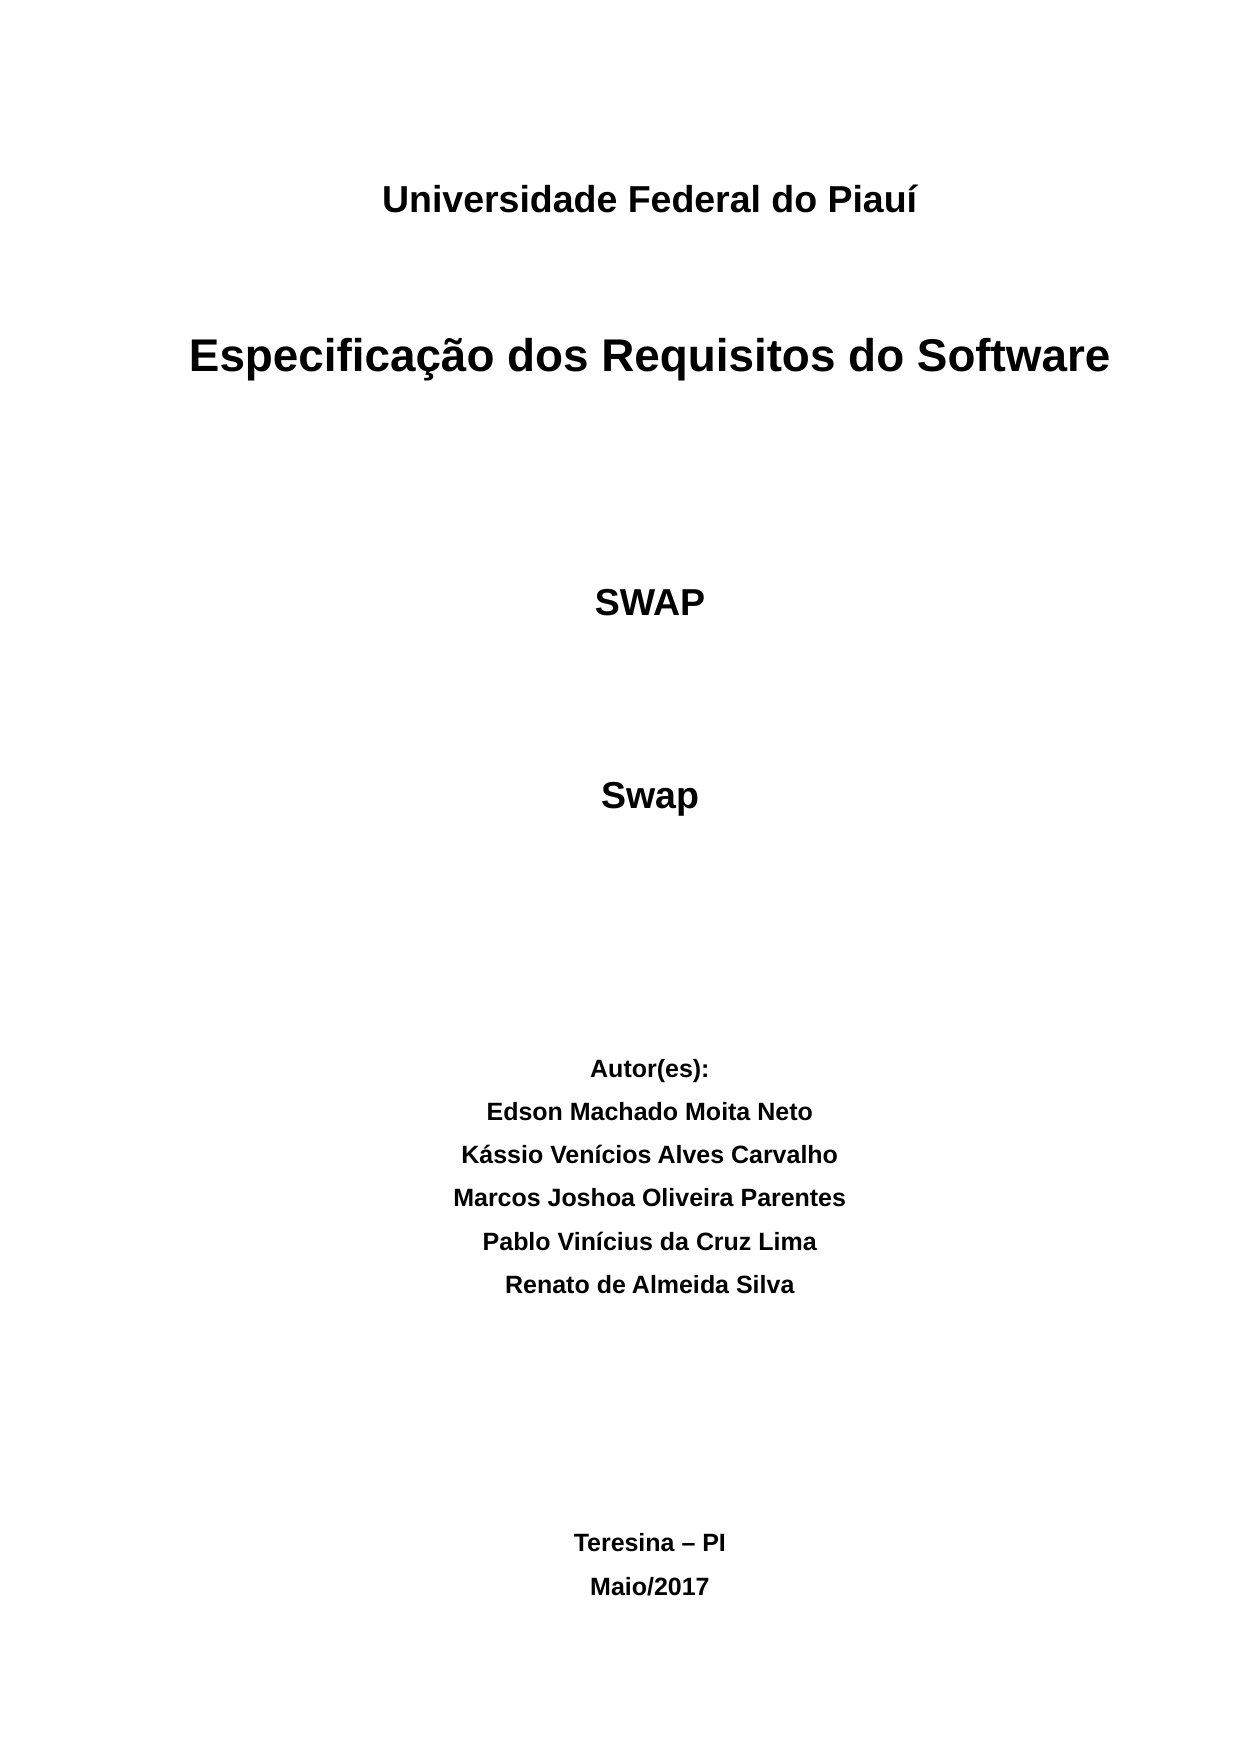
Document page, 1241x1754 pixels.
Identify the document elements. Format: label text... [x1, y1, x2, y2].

text SWAP [177, 580, 1122, 623]
text Universidade Federal do Piauí [177, 177, 1122, 220]
text Maio/2017 [177, 1572, 1122, 1600]
text Autor(es): [177, 1054, 1122, 1083]
text Teresina – PI [177, 1528, 1122, 1557]
text Pablo Vinícius da Cruz Lima [177, 1227, 1122, 1255]
text Kássio Venícios Alves Carvalho [177, 1140, 1122, 1169]
text Especificação dos Requisitos do Software [177, 328, 1122, 381]
text Edson Machado Moita Neto [177, 1097, 1122, 1126]
text Swap [177, 774, 1122, 817]
text Marcos Joshoa Oliveira Parentes [177, 1183, 1122, 1212]
text Renato de Almeida Silva [177, 1270, 1122, 1298]
